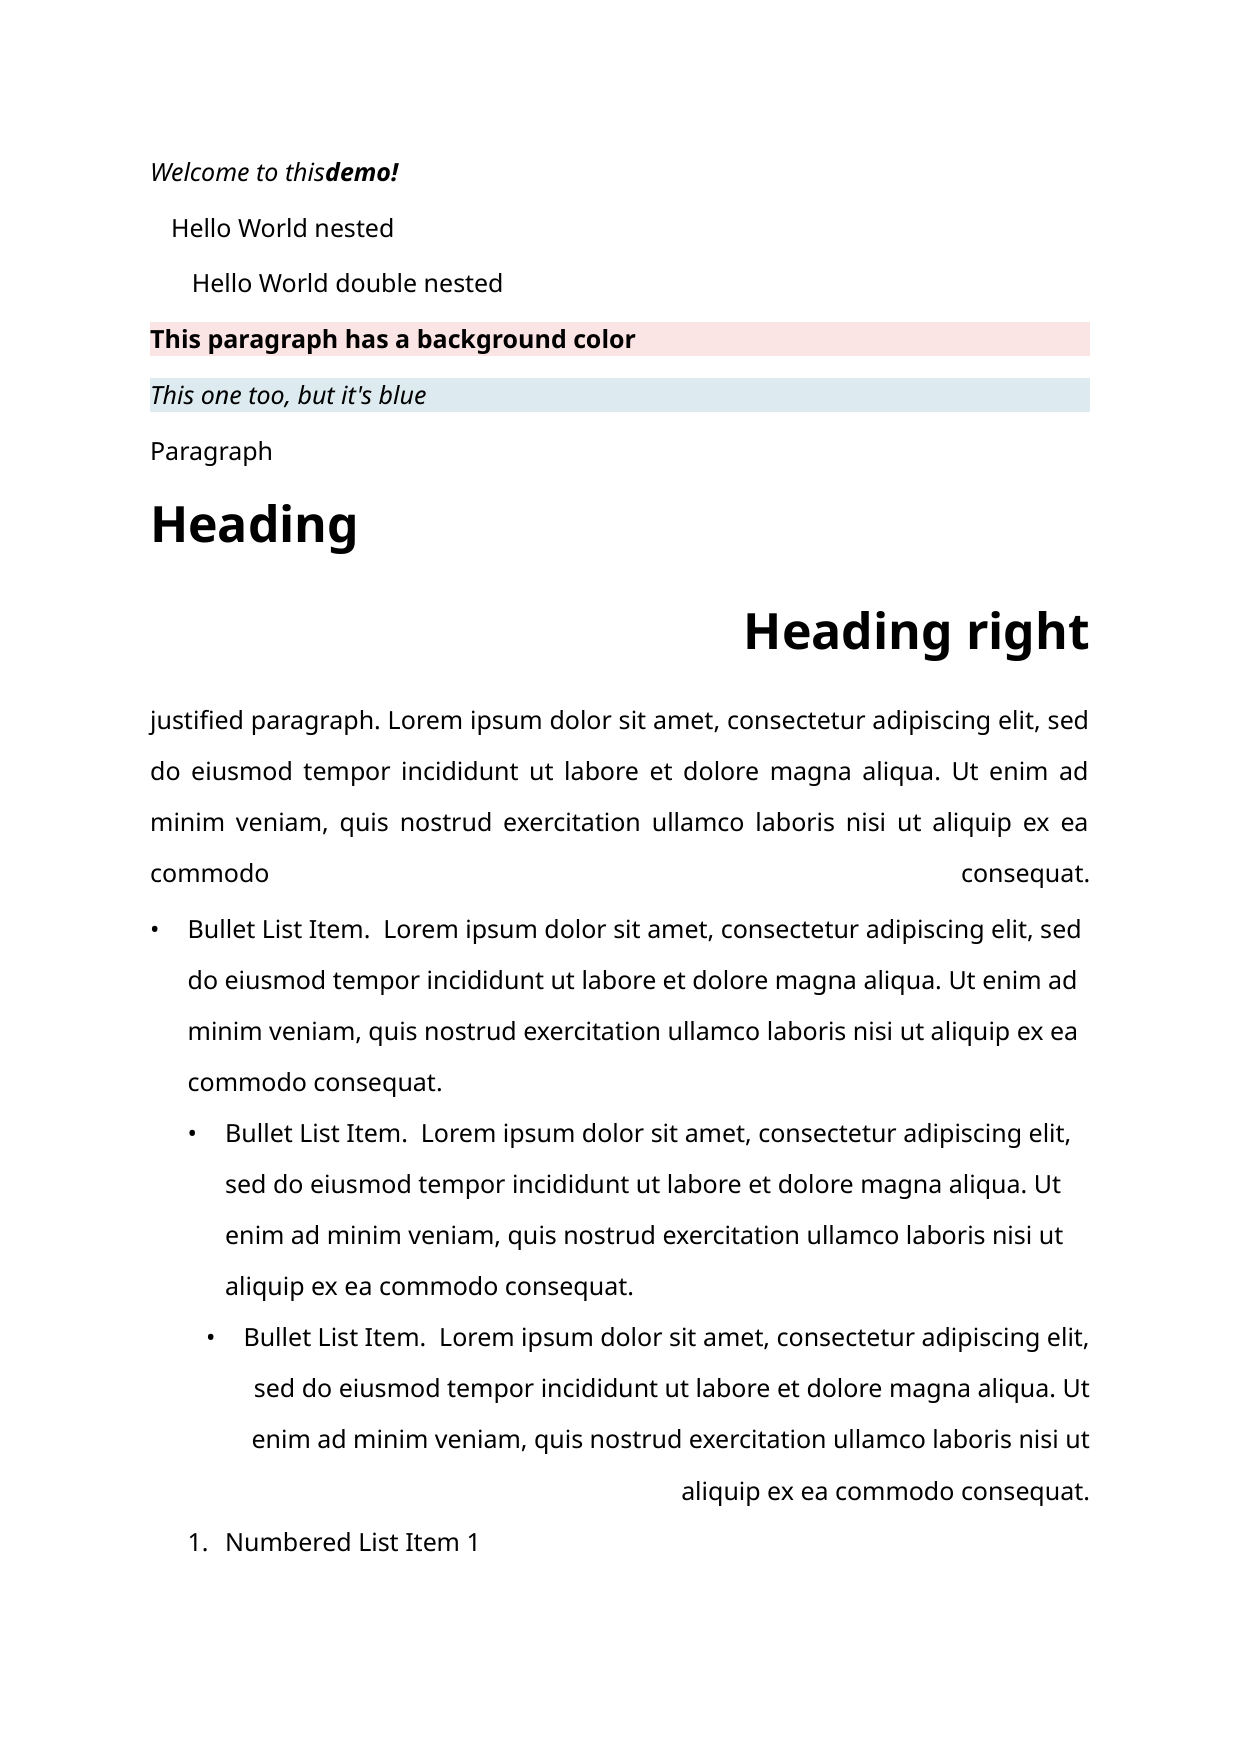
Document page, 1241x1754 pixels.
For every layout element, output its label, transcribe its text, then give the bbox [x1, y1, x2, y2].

list Bullet List Item. Lorem ipsum dolor sit amet, consectetur adipiscing elit, sed do eiusmod tempor incididunt ut labore et dolore magna aliqua. Ut enim ad minim veniam, quis nostrud exercitation ullamco laboris nisi ut aliquip ex ea commodo consequat. [187, 1320, 1090, 1507]
subtitle Heading right [150, 596, 1090, 664]
list Numbered List Item 1 [187, 1524, 1090, 1558]
text Welcome to thisdemo! [150, 155, 1090, 189]
text Hello World double nested [150, 266, 1090, 300]
subtitle Heading [150, 489, 1090, 557]
text Paragraph [150, 433, 1090, 467]
text This paragraph has a background color [150, 322, 1090, 356]
text Hello World nested [150, 210, 1090, 244]
text This one too, but it's blue [150, 378, 1090, 412]
list Bullet List Item. Lorem ipsum dolor sit amet, consectetur adipiscing elit, sed do eiusmod tempor incididunt ut labore et dolore magna aliqua. Ut enim ad minim veniam, quis nostrud exercitation ullamco laboris nisi ut aliquip ex ea commodo consequat. [150, 912, 1090, 1099]
text justified paragraph. Lorem ipsum dolor sit amet, consectetur adipiscing elit, sed do eiusmod tempor incididunt ut labore et dolore magna aliqua. Ut enim ad minim veniam, quis nostrud exercitation ullamco laboris nisi ut aliquip ex ea commodo consequat. [150, 703, 1090, 890]
list Bullet List Item. Lorem ipsum dolor sit amet, consectetur adipiscing elit, sed do eiusmod tempor incididunt ut labore et dolore magna aliqua. Ut enim ad minim veniam, quis nostrud exercitation ullamco laboris nisi ut aliquip ex ea commodo consequat. [187, 1116, 1090, 1303]
